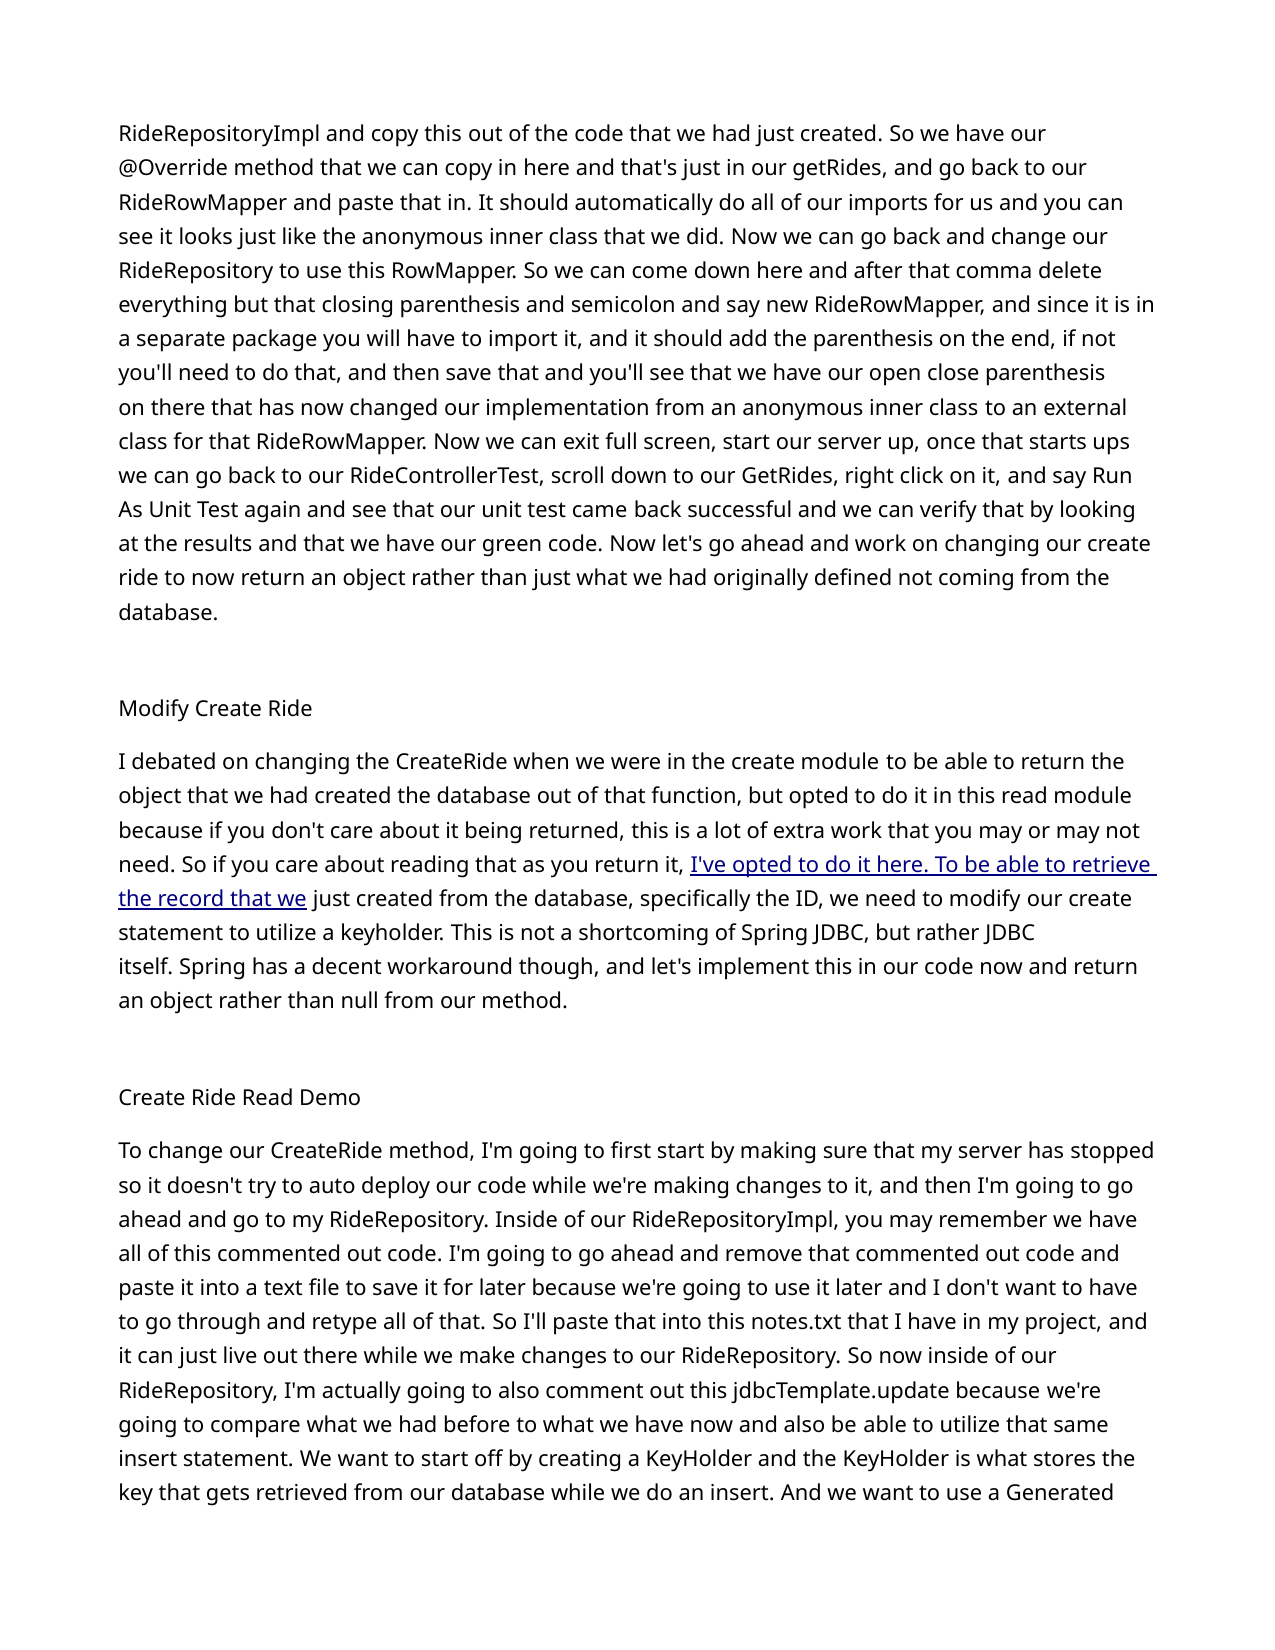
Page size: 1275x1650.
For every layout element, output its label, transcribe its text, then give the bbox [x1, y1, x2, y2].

text To change our CreateRide method, I'm going to first start by making sure that my server has stopped so it doesn't try to auto deploy our code while we're making changes to it, and then I'm going to go ahead and go to my RideRepository. Inside of our RideRepositoryImpl, you may remember we have all of this commented out code. I'm going to go ahead and remove that commented out code and paste it into a text file to save it for later because we're going to use it later and I don't want to have to go through and retype all of that. So I'll paste that into this notes.txt that I have in my project, and it can just live out there while we make changes to our RideRepository. So now inside of our RideRepository, I'm actually going to also comment out this jdbcTemplate.update because we're going to compare what we had before to what we have now and also be able to utilize that same insert statement. We want to start off by creating a KeyHolder and the KeyHolder is what stores the key that gets retrieved from our database while we do an insert. And we want to use a Generated [118, 1135, 1157, 1507]
text RideRepositoryImpl and copy this out of the code that we had just created. So we have our @Override method that we can copy in here and that's just in our getRides, and go back to our RideRowMapper and paste that in. It should automatically do all of our imports for us and you can see it looks just like the anonymous inner class that we did. Now we can go back and change our RideRepository to use this RowMapper. So we can come down here and after that comma delete everything but that closing parenthesis and semicolon and say new RideRowMapper, and since it is in a separate package you will have to import it, and it should add the parenthesis on the end, if not you'll need to do that, and then save that and you'll see that we have our open close parenthesis on there that has now changed our implementation from an anonymous inner class to an external class for that RideRowMapper. Now we can exit full screen, start our server up, once that starts ups we can go back to our RideControllerTest, scroll down to our GetRides, right click on it, and say Run As Unit Test again and see that our unit test came back successful and we can verify that by looking at the results and that we have our green code. Now let's go ahead and work on changing our create ride to now return an object rather than just what we had originally defined not coming from the database. [118, 118, 1157, 626]
subtitle Modify Create Ride [118, 693, 1157, 723]
text I debated on changing the CreateRide when we were in the create module to be able to return the object that we had created the database out of that function, but opted to do it in this read module because if you don't care about it being returned, this is a lot of extra work that you may or may not need. So if you care about reading that as you return it, I've opted to do it here. To be able to retrieve the record that we just created from the database, specifically the ID, we need to modify our create statement to utilize a keyholder. This is not a shortcoming of Spring JDBC, but rather JDBC itself. Spring has a decent workaround though, and let's implement this in our code now and return an object rather than null from our method. [118, 746, 1157, 1015]
subtitle Create Ride Read Demo [118, 1082, 1157, 1112]
